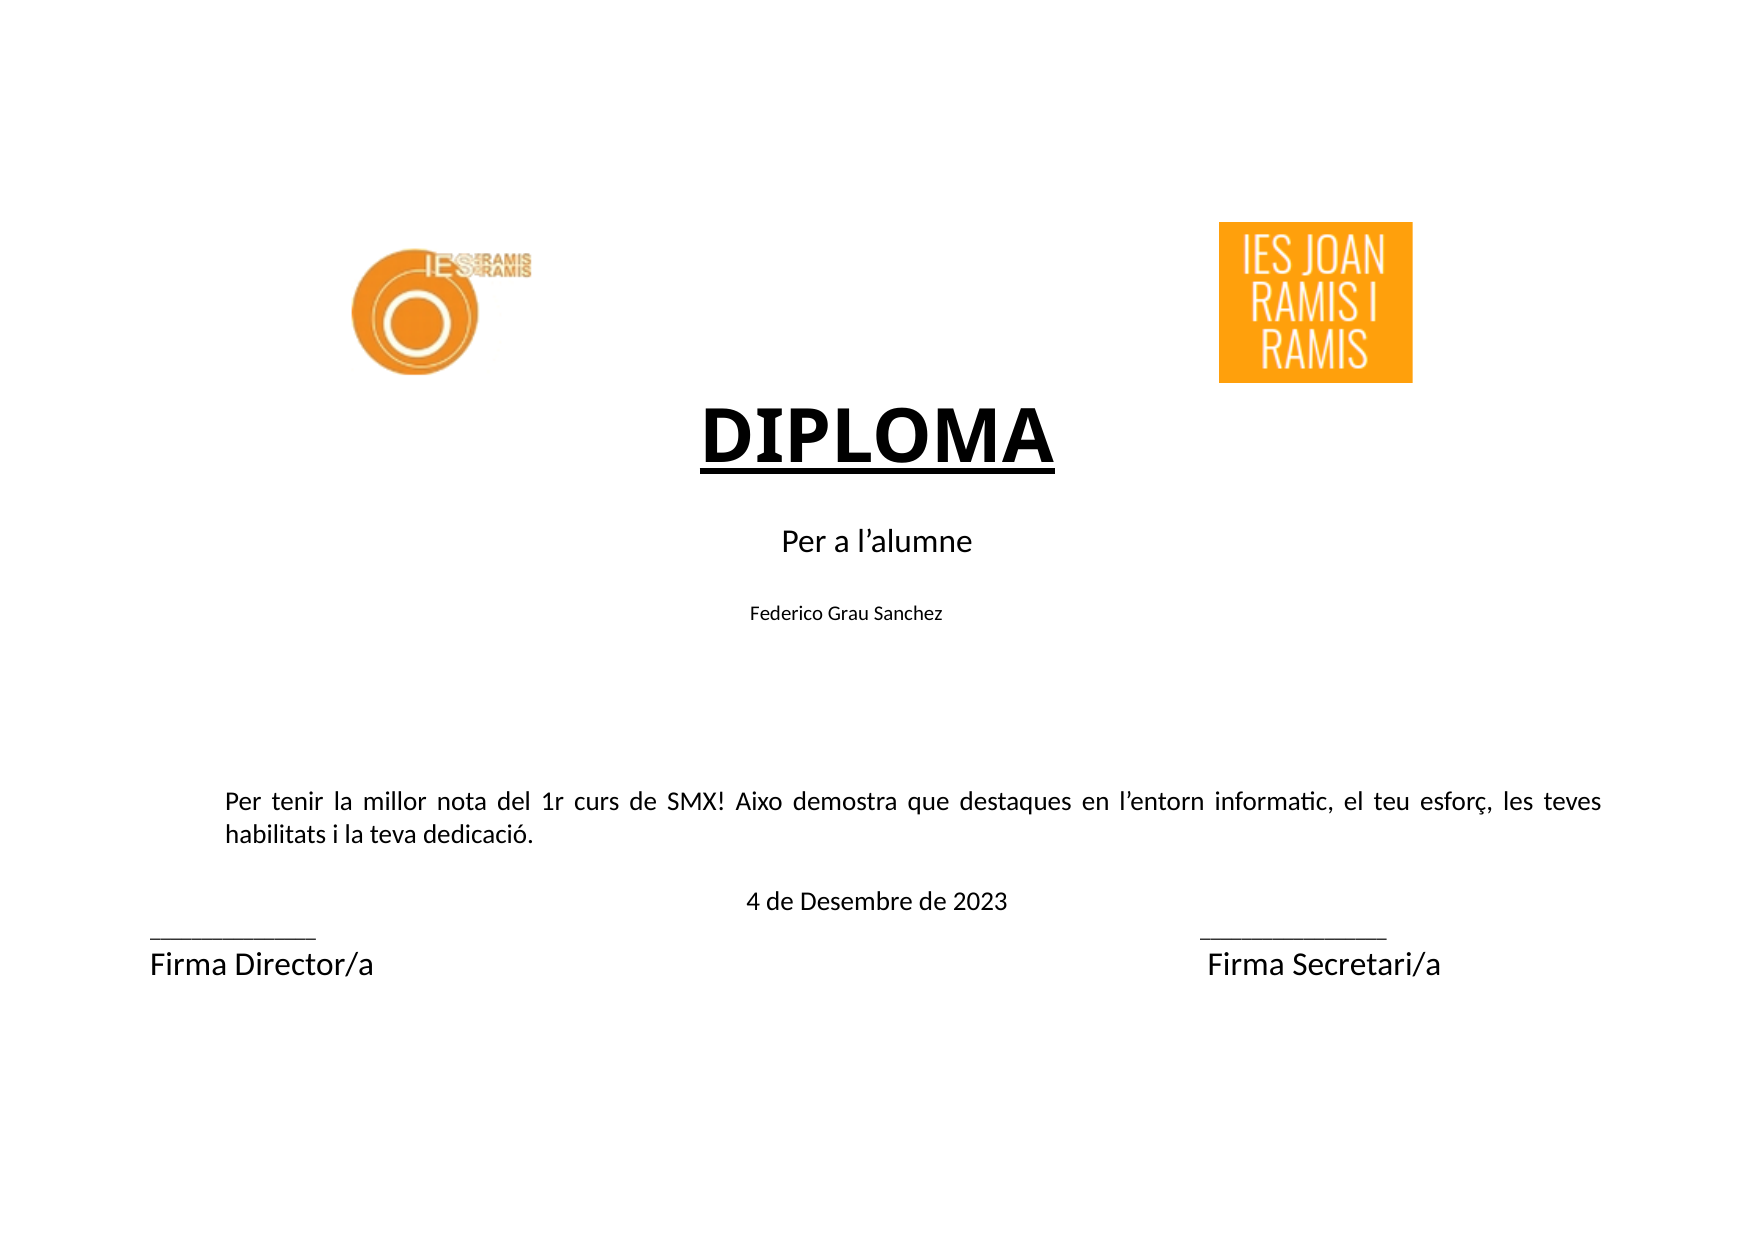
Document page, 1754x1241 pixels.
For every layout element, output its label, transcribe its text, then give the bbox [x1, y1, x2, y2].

picture [1219, 222, 1413, 383]
text ________________ __________________ [150, 918, 1604, 943]
subtitle Per a l’alumne [150, 520, 1604, 561]
subtitle DIPLOMA [150, 223, 1604, 484]
picture [341, 222, 536, 383]
subtitle Per tenir la millor nota del 1r curs de SMX! Aixo demostra que destaques en l’entorn informatic, el teu esforç, les teves habilitats i la teva dedicació. [225, 596, 1604, 850]
text Federico Grau Sanchez [750, 600, 1114, 625]
text 4 de Desembre de 2023 [150, 884, 1604, 918]
text Firma Director/a Firma Secretari/a [150, 943, 1604, 984]
